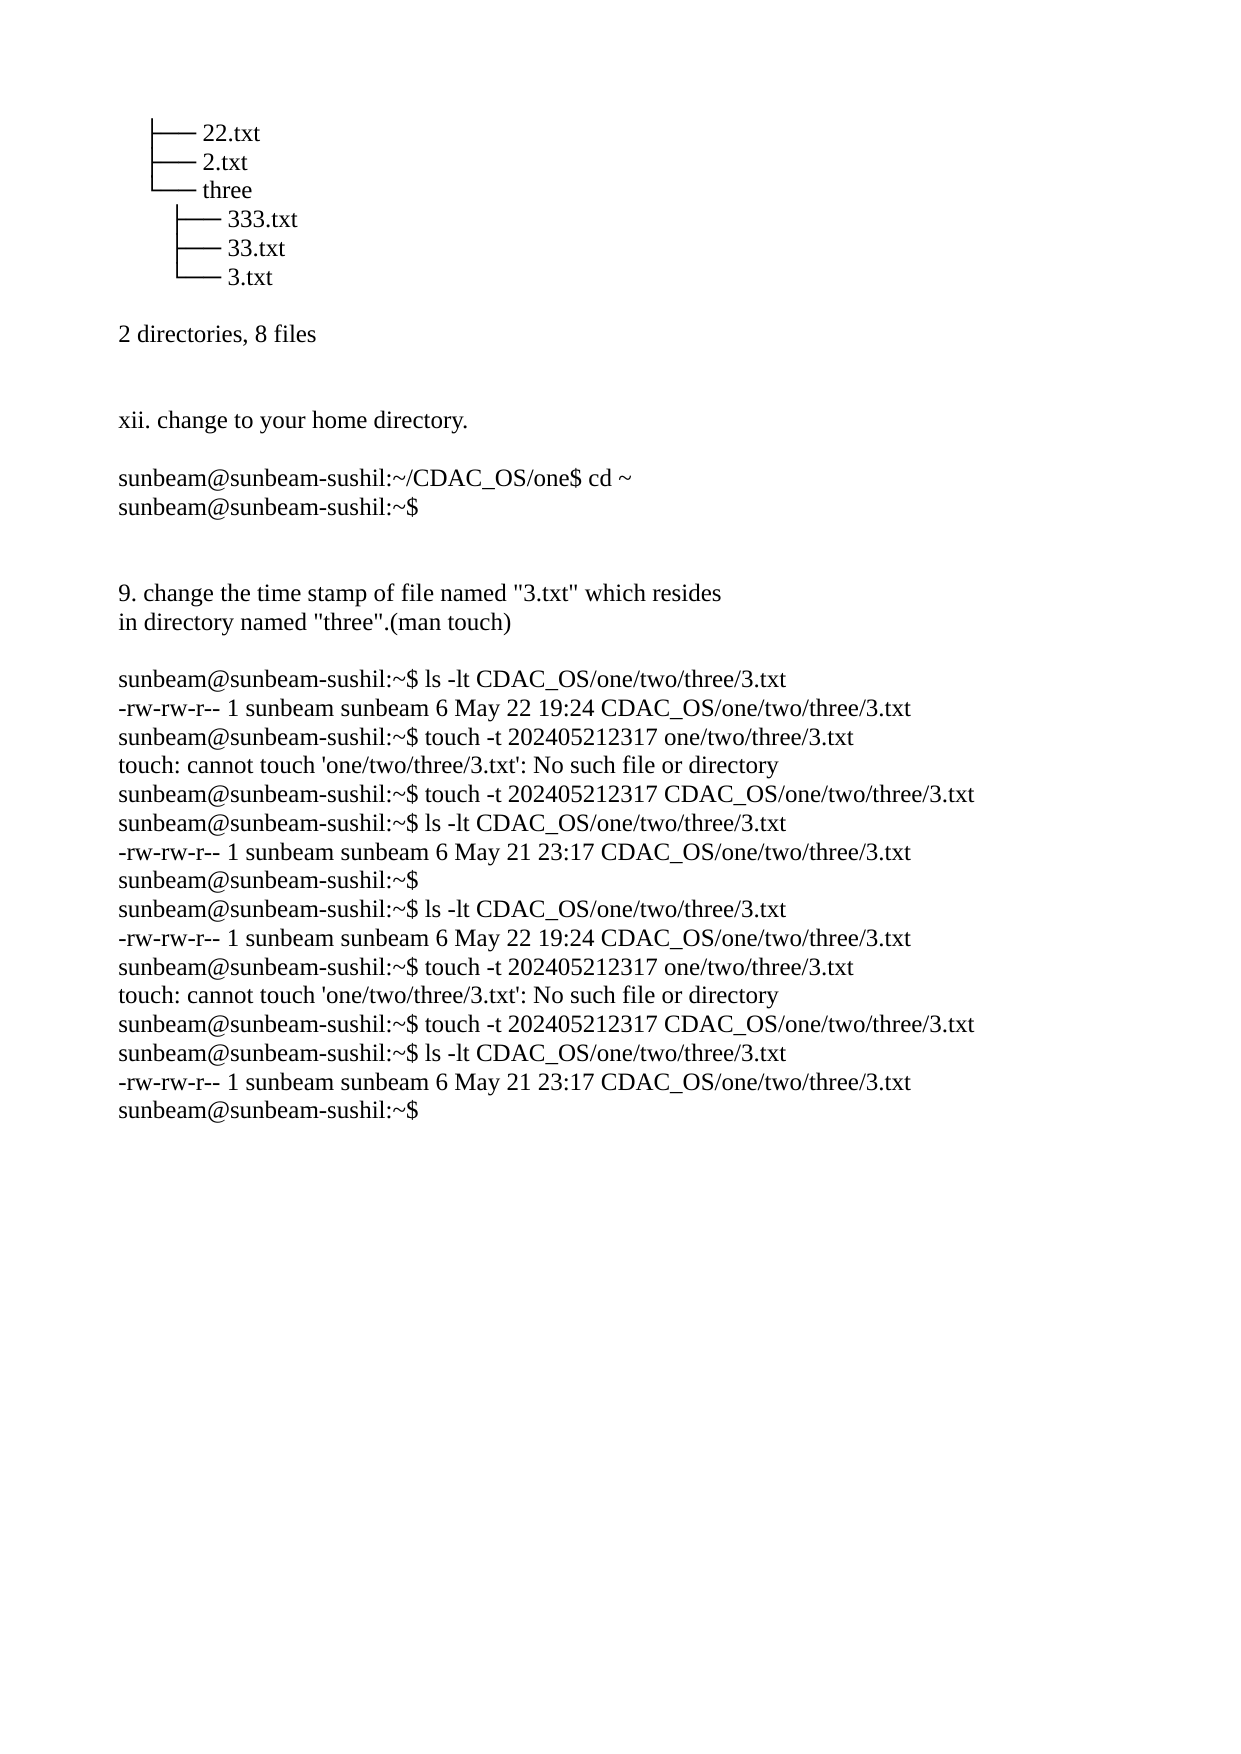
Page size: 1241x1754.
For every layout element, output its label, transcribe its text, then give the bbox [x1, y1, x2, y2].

text ├── 33.txt [178, 233, 1122, 262]
text ├── 2.txt [153, 147, 1122, 176]
text ├── 333.txt [178, 204, 1122, 233]
text sunbeam@sunbeam-sushil:~$ ls -lt CDAC_OS/one/two/three/3.txt [118, 808, 1122, 837]
text in directory named "three".(man touch) [118, 607, 1122, 636]
text -rw-rw-r-- 1 sunbeam sunbeam 6 May 22 19:24 CDAC_OS/one/two/three/3.txt [118, 923, 1122, 952]
text ├── 333.txt [118, 204, 176, 233]
text ├── 33.txt [118, 233, 176, 262]
text sunbeam@sunbeam-sushil:~$ [118, 866, 1122, 894]
text └── 3.txt [118, 262, 1122, 291]
text 9. change the time stamp of file named "3.txt" which resides [118, 578, 1122, 607]
text sunbeam@sunbeam-sushil:~$ touch -t 202405212317 one/two/three/3.txt [118, 952, 1122, 981]
text 2 directories, 8 files [118, 319, 1122, 348]
text -rw-rw-r-- 1 sunbeam sunbeam 6 May 22 19:24 CDAC_OS/one/two/three/3.txt [118, 693, 1122, 722]
text xii. change to your home directory. [118, 406, 1122, 434]
text sunbeam@sunbeam-sushil:~$ touch -t 202405212317 CDAC_OS/one/two/three/3.txt [118, 1009, 1122, 1038]
text └── three [118, 176, 1122, 204]
text touch: cannot touch 'one/two/three/3.txt': No such file or directory [118, 751, 1122, 779]
text sunbeam@sunbeam-sushil:~$ [118, 492, 1122, 521]
text sunbeam@sunbeam-sushil:~$ ls -lt CDAC_OS/one/two/three/3.txt [118, 664, 1122, 693]
text touch: cannot touch 'one/two/three/3.txt': No such file or directory [118, 981, 1122, 1009]
text ├── 22.txt [118, 118, 151, 147]
text -rw-rw-r-- 1 sunbeam sunbeam 6 May 21 23:17 CDAC_OS/one/two/three/3.txt [118, 837, 1122, 866]
text sunbeam@sunbeam-sushil:~$ ls -lt CDAC_OS/one/two/three/3.txt [118, 894, 1122, 923]
text sunbeam@sunbeam-sushil:~$ touch -t 202405212317 one/two/three/3.txt [118, 722, 1122, 751]
text -rw-rw-r-- 1 sunbeam sunbeam 6 May 21 23:17 CDAC_OS/one/two/three/3.txt [118, 1067, 1122, 1096]
text sunbeam@sunbeam-sushil:~$ [118, 1096, 1122, 1124]
text ├── 2.txt [118, 147, 151, 176]
text sunbeam@sunbeam-sushil:~$ touch -t 202405212317 CDAC_OS/one/two/three/3.txt [118, 779, 1122, 808]
text sunbeam@sunbeam-sushil:~/CDAC_OS/one$ cd ~ [118, 463, 1122, 492]
text ├── 22.txt [153, 118, 1122, 147]
text sunbeam@sunbeam-sushil:~$ ls -lt CDAC_OS/one/two/three/3.txt [118, 1038, 1122, 1067]
